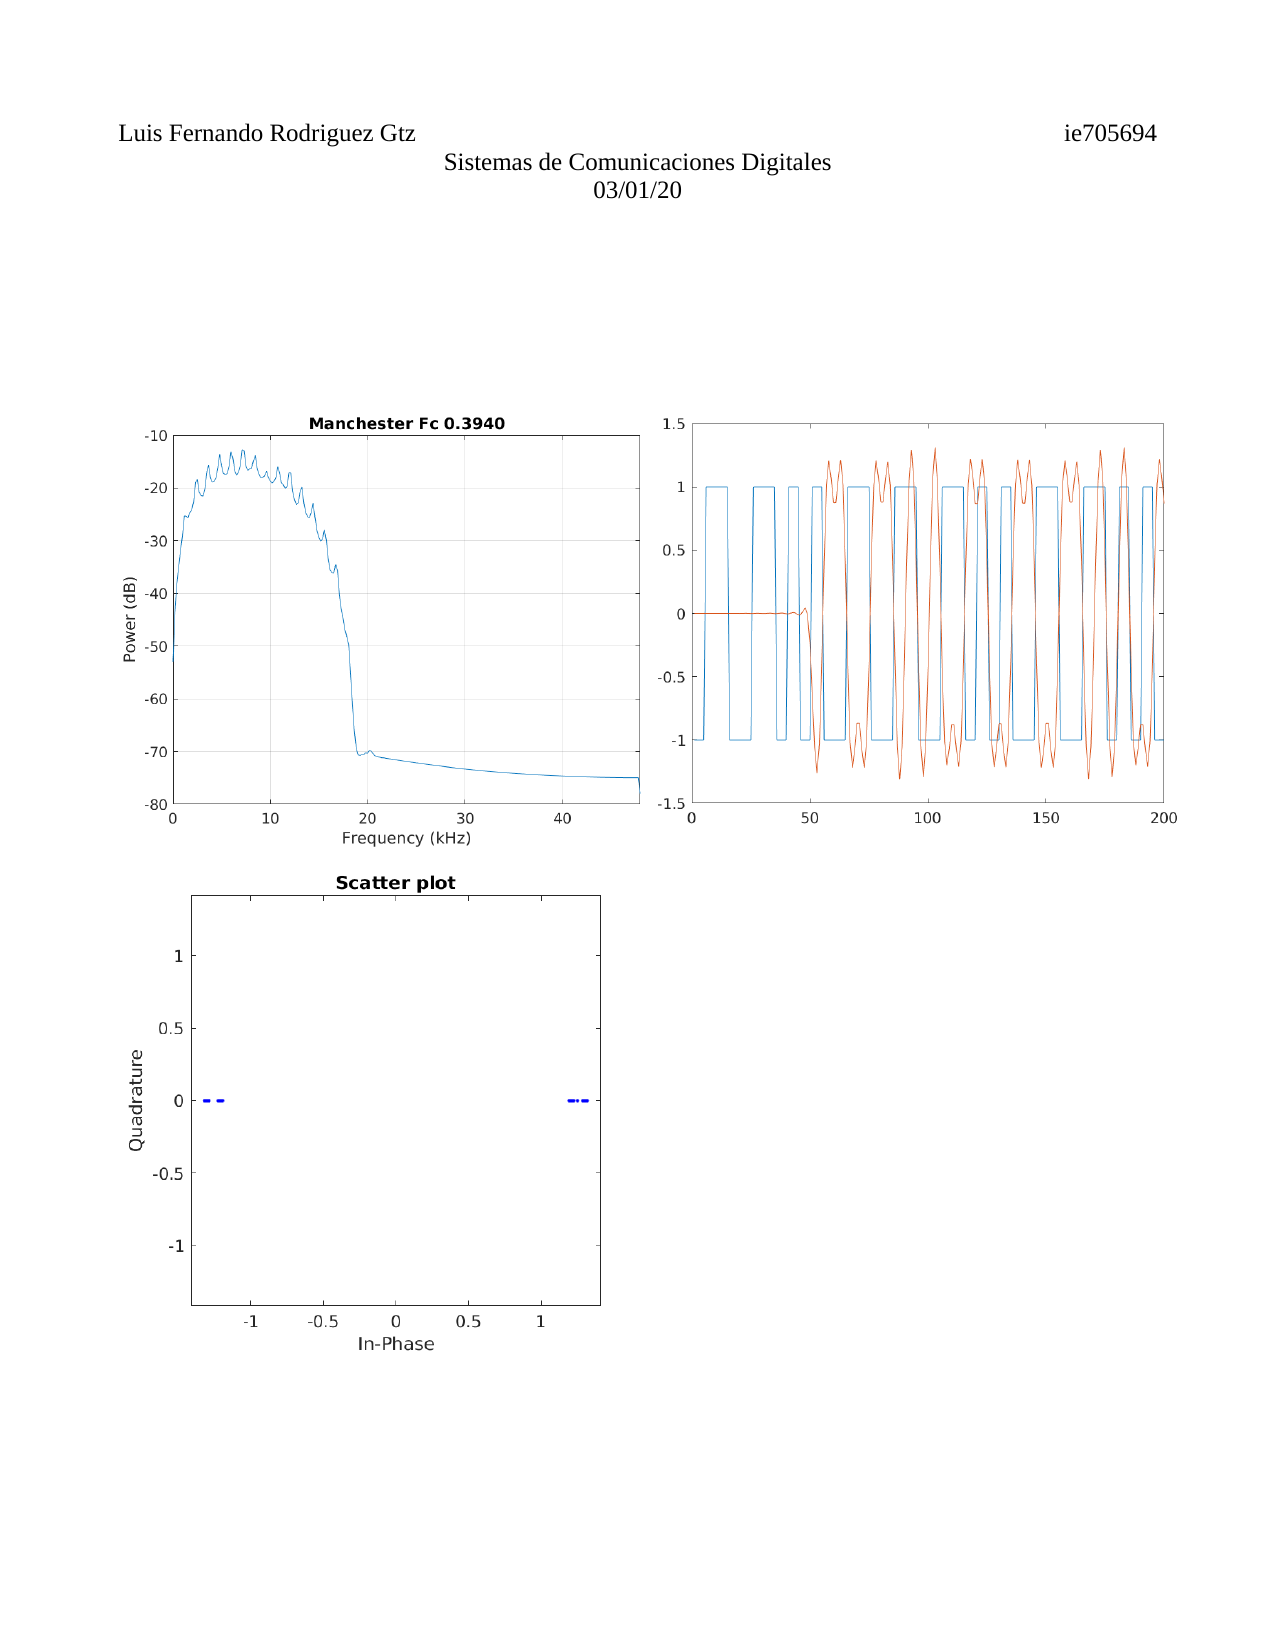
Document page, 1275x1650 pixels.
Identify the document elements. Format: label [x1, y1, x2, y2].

picture [656, 416, 1178, 825]
picture [127, 873, 602, 1352]
picture [121, 415, 642, 848]
